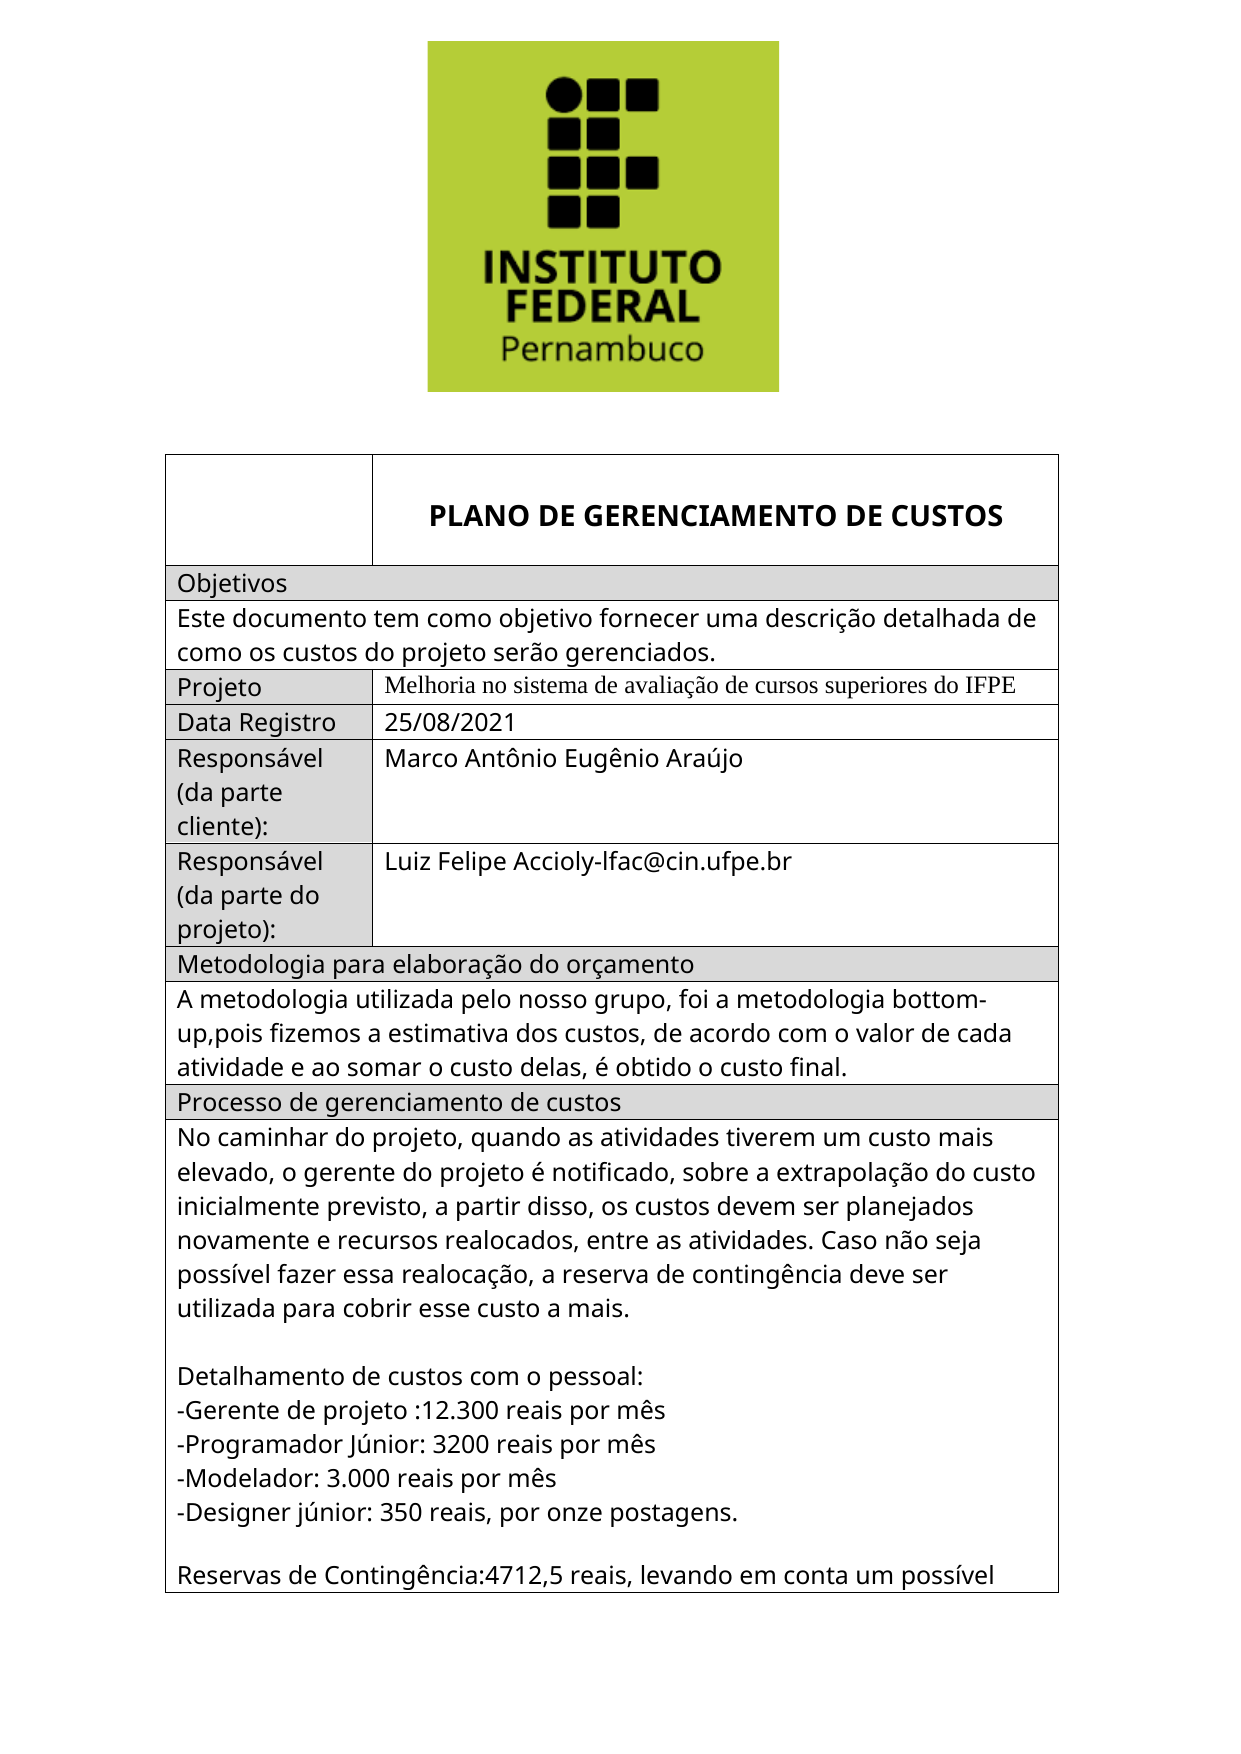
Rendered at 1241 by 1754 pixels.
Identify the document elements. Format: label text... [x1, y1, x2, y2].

table_cell Metodologia para elaboração do orçamento [166, 947, 1058, 981]
table_cell A metodologia utilizada pelo nosso grupo, foi a metodologia bottom-up,pois fizemos a estimativa dos custos, de acordo com o valor de cada atividade e ao somar o custo delas, é obtido o custo final. [166, 982, 1058, 1084]
table_cell Melhoria no sistema de avaliação de cursos superiores do IFPE [373, 670, 1058, 704]
table_cell Data Registro [166, 705, 372, 739]
table_cell No caminhar do projeto, quando as atividades tiverem um custo mais elevado, o gerente do projeto é notificado, sobre a extrapolação do custo inicialmente previsto, a partir disso, os custos devem ser planejados novamente e recursos realocados, entre as atividades. Caso não seja possível fazer essa realocação, a reserva de contingência deve ser utilizada para cobrir esse custo a mais. Detalhamento de custos com o pessoal: -Gerente de projeto :12.300 reais por mês -Programador Júnior: 3200 reais por mês -Modelador: 3.000 reais por mês -Designer júnior: 350 reais, por onze postagens. Reservas de Contingência:4712,5 reais, levando em conta um possível [166, 1120, 1058, 1592]
table_cell Responsável (da parte cliente): [166, 740, 372, 842]
table_header [166, 455, 372, 565]
picture [427, 41, 780, 392]
table_cell Objetivos [166, 566, 1058, 600]
table_cell Projeto [166, 670, 372, 704]
table_cell Processo de gerenciamento de custos [166, 1085, 1058, 1119]
table_cell Este documento tem como objetivo fornecer uma descrição detalhada de como os custos do projeto serão gerenciados. [166, 601, 1058, 669]
table_cell Responsável (da parte do projeto): [166, 844, 372, 946]
table_header PLANO DE GERENCIAMENTO DE CUSTOS [373, 455, 1058, 565]
table_cell 25/08/2021 [373, 705, 1058, 739]
table_cell Marco Antônio Eugênio Araújo [373, 740, 1058, 842]
table_cell Luiz Felipe Accioly-lfac@cin.ufpe.br [373, 844, 1058, 946]
